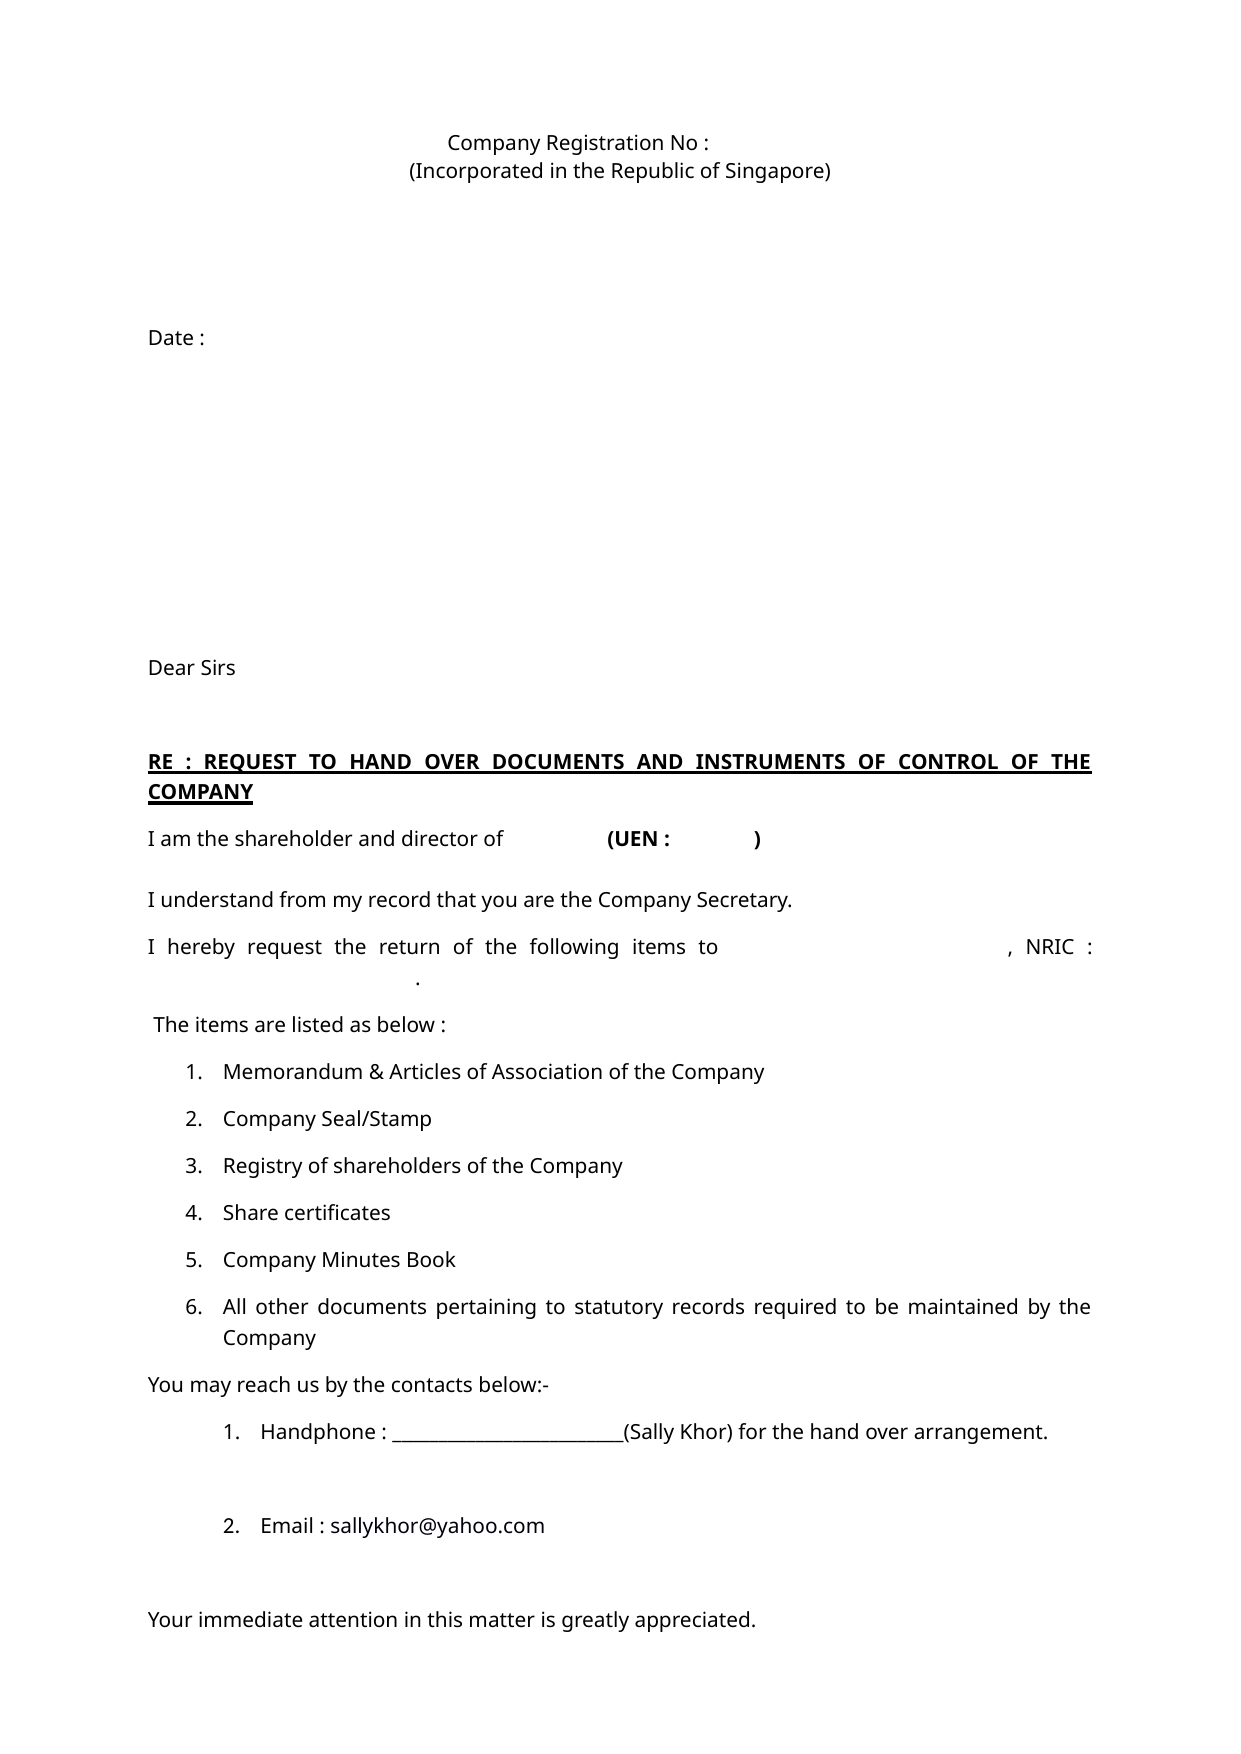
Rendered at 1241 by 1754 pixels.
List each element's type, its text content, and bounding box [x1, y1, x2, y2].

text <o.street> [148, 185, 1092, 213]
text COMPANY [148, 774, 1092, 806]
text <o.street2> [148, 215, 1092, 244]
text Date : <get_datenow()> [148, 323, 1092, 352]
text The items are listed as below : [148, 1010, 1092, 1038]
list Handphone : _________________________(Sally Khor) for the hand over arrangement. [223, 1417, 1092, 1446]
list Company Seal/Stamp [185, 1104, 1092, 1133]
text (Incorporated in the Republic of Singapore) [148, 157, 1092, 185]
list All other documents pertaining to statutory records required to be maintained by the Company [185, 1292, 1092, 1351]
text I understand from my record that you are the Company Secretary. [148, 885, 1092, 914]
list Share certificates [185, 1198, 1092, 1227]
text RE : REQUEST TO HAND OVER DOCUMENTS AND INSTRUMENTS OF CONTROL OF THE [148, 747, 1092, 771]
text Your immediate attention in this matter is greatly appreciated. [148, 1605, 1092, 1634]
text Dear Sirs [148, 653, 1092, 681]
list Registry of shareholders of the Company [185, 1151, 1092, 1180]
text <o.country_id and o.country_id.name or ''> <o.zip> [148, 246, 1092, 274]
text Company Registration No : <o.uen> [148, 128, 1092, 157]
list Memorandum & Articles of Association of the Company [185, 1057, 1092, 1086]
list Company Minutes Book [185, 1245, 1092, 1274]
text I hereby request the return of the following items to <get_director1(o.id)['name']>, NRIC : <get_director1(o.id)['nric']>. [148, 932, 1092, 991]
text <o.name> [148, 83, 1092, 128]
list Email : sallykhor@yahoo.com [223, 1511, 1092, 1540]
text I am the shareholder and director of <o.name> (UEN : <o.uen>) [148, 824, 1092, 853]
text You may reach us by the contacts below:- [148, 1370, 1092, 1398]
